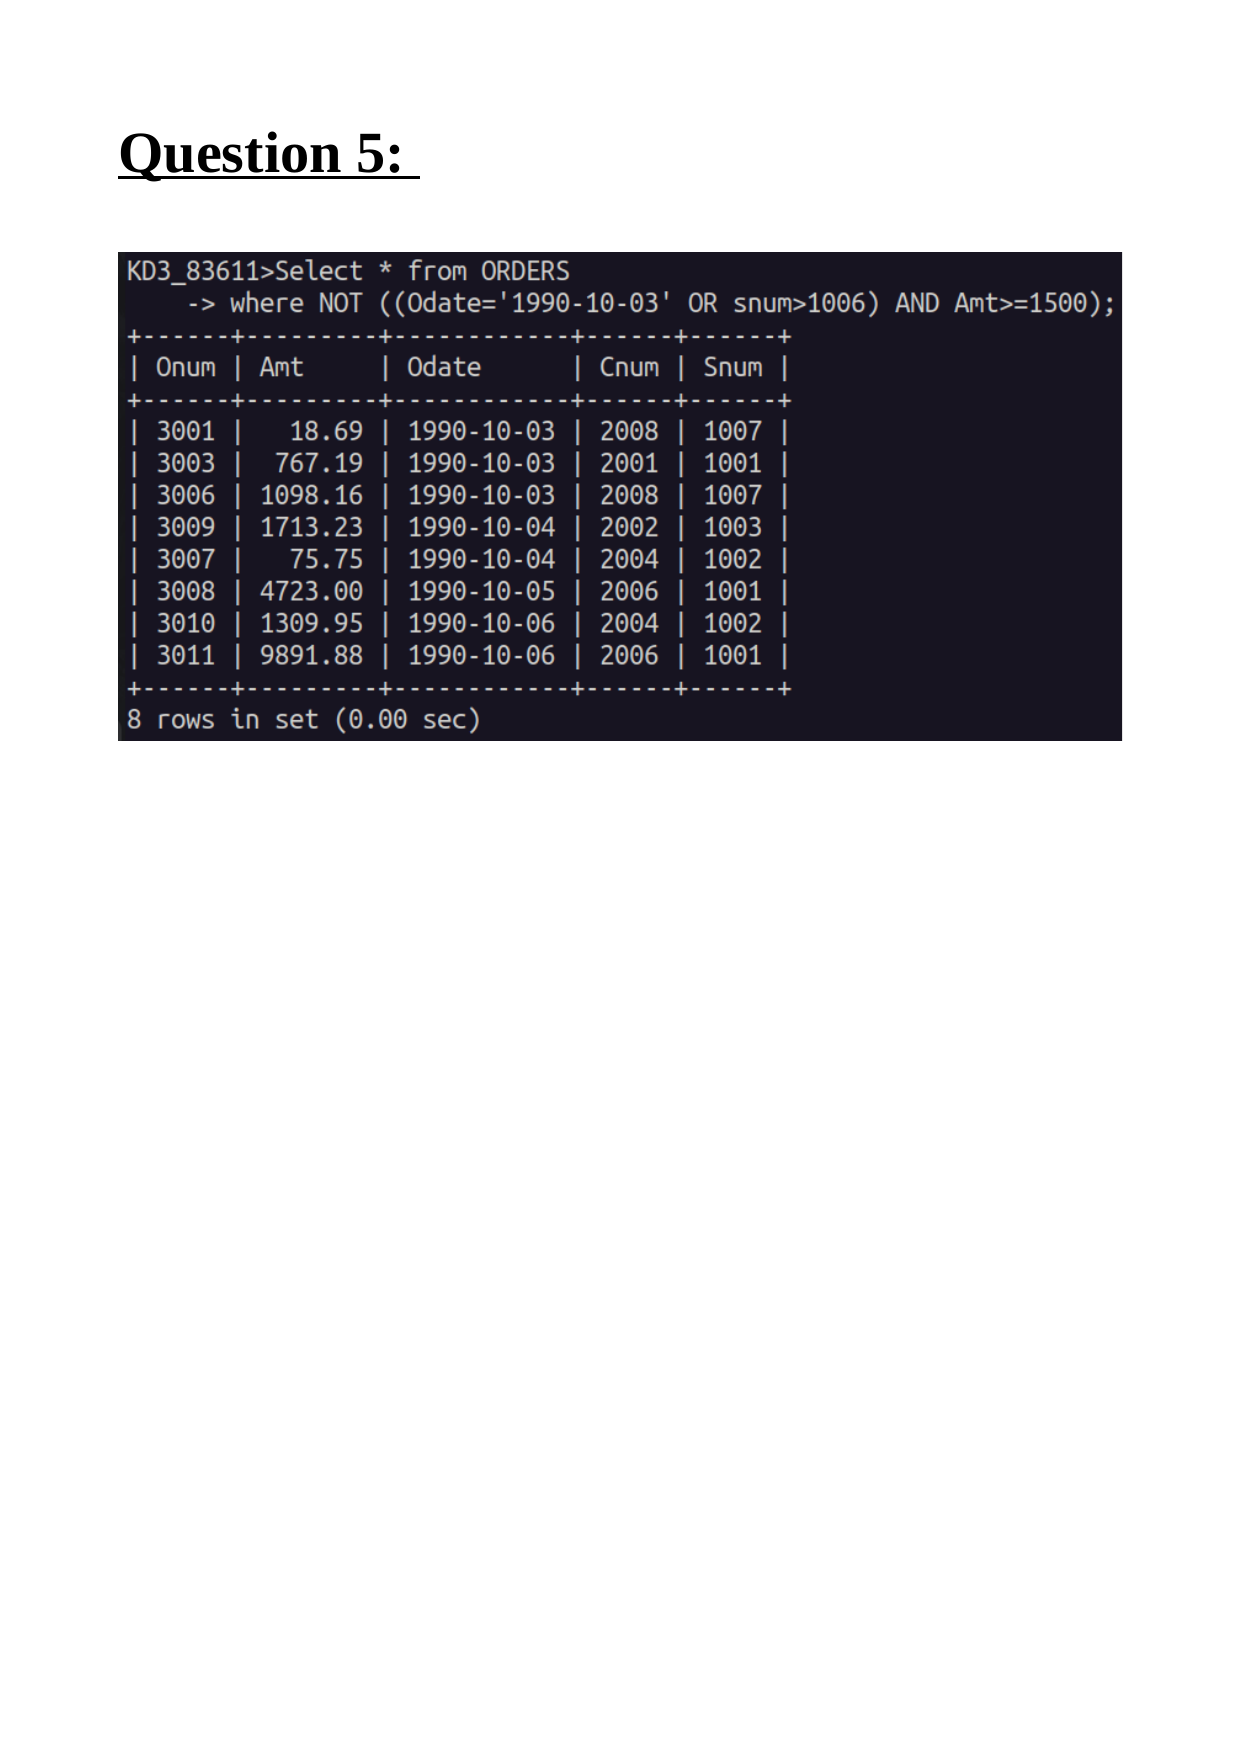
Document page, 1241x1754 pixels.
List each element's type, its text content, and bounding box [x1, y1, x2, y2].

picture [118, 252, 1123, 741]
text Question 5: [118, 118, 1122, 185]
